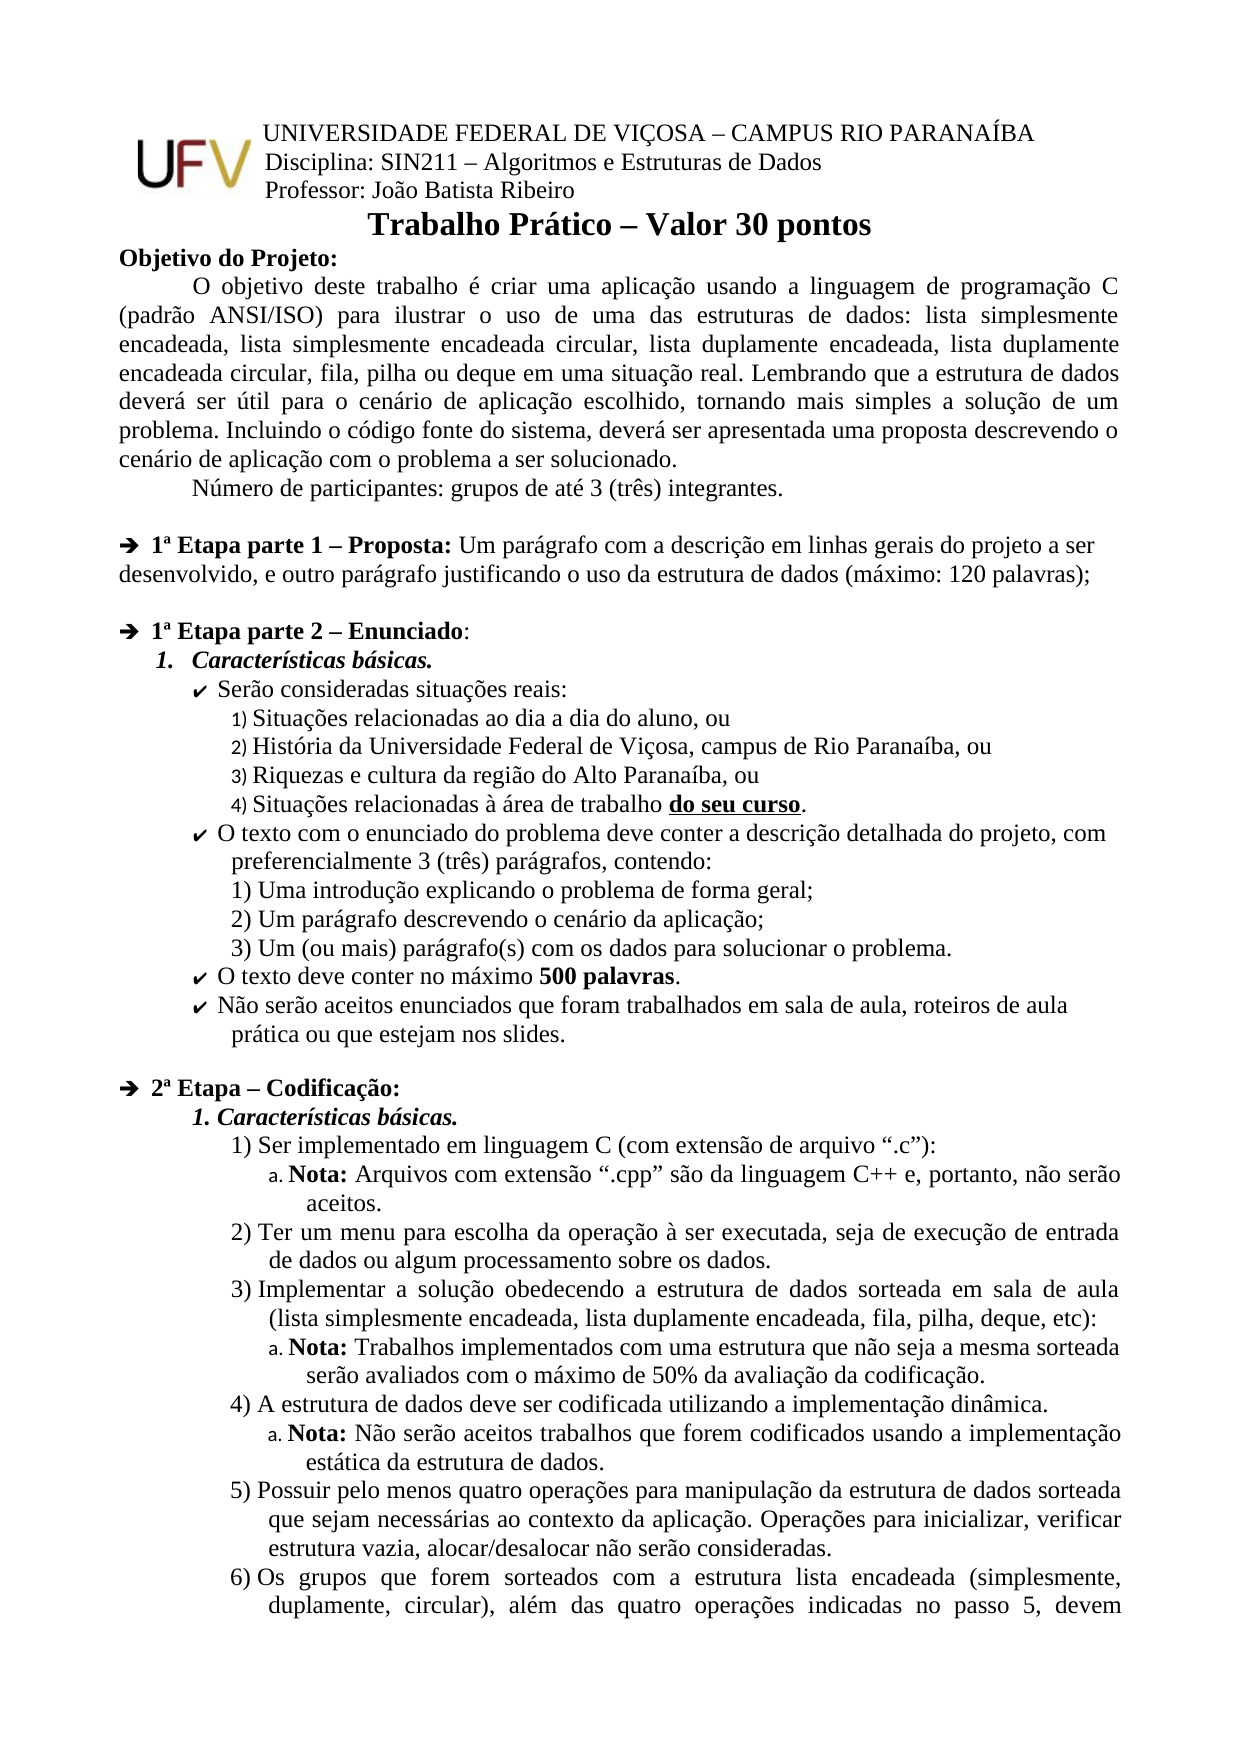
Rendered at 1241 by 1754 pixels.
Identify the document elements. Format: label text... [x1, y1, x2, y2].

list Possuir pelo menos quatro operações para manipulação da estrutura de dados sorteada que sejam necessárias ao contexto da aplicação. Operações para inicializar, verificar estrutura vazia, alocar/desalocar não serão consideradas. [230, 1476, 1122, 1562]
list Características básicas. [155, 645, 1122, 674]
text UNIVERSIDADE FEDERAL DE VIÇOSA – CAMPUS RIO PARANAÍBA [262, 118, 1122, 147]
list Uma introdução explicando o problema de forma geral; [231, 875, 1122, 904]
list Nota: Trabalhos implementados com uma estrutura que não seja a mesma sorteada serão avaliados com o máximo de 50% da avaliação da codificação. [268, 1332, 1120, 1389]
text Professor: João Batista Ribeiro [264, 176, 1122, 204]
list Nota: Não serão aceitos trabalhos que forem codificados usando a implementação estática da estrutura de dados. [267, 1418, 1122, 1476]
list 2ª Etapa – Codificação: [118, 1073, 1122, 1102]
list Ter um menu para escolha da operação à ser executada, seja de execução de entrada de dados ou algum processamento sobre os dados. [231, 1217, 1120, 1274]
list Situações relacionadas à área de trabalho do seu curso. [231, 789, 1122, 818]
list Um parágrafo descrevendo o cenário da aplicação; [231, 904, 1122, 933]
list O texto deve conter no máximo 500 palavras. [193, 961, 1122, 990]
list 1ª Etapa parte 1 – Proposta: Um parágrafo com a descrição em linhas gerais do projeto a ser desenvolvido, e outro parágrafo justificando o uso da estrutura de dados (máximo: 120 palavras); [118, 530, 1120, 588]
text Número de participantes: grupos de até 3 (três) integrantes. [192, 473, 1122, 501]
list História da Universidade Federal de Viçosa, campus de Rio Paranaíba, ou [231, 731, 1122, 760]
list Serão consideradas situações reais: [193, 674, 1122, 703]
text Disciplina: SIN211 – Algoritmos e Estruturas de Dados [264, 147, 1122, 176]
list Situações relacionadas ao dia a dia do aluno, ou [231, 703, 1122, 731]
list O texto com o enunciado do problema deve conter a descrição detalhada do projeto, com preferencialmente 3 (três) parágrafos, contendo: [193, 818, 1122, 875]
text O objetivo deste trabalho é criar uma aplicação usando a linguagem de programação C (padrão ANSI/ISO) para ilustrar o uso de uma das estruturas de dados: lista simplesmente encadeada, lista simplesmente encadeada circular, lista duplamente encadeada, lista duplamente encadeada circular, fila, pilha ou deque em uma situação real. Lembrando que a estrutura de dados deverá ser útil para o cenário de aplicação escolhido, tornando mais simples a solução de um problema. Incluindo o código fonte do sistema, deverá ser apresentada uma proposta descrevendo o cenário de aplicação com o problema a ser solucionado. [119, 271, 1120, 473]
list A estrutura de dados deve ser codificada utilizando a implementação dinâmica. [230, 1389, 1122, 1418]
text Trabalho Prático – Valor 30 pontos [118, 204, 1121, 243]
list 1ª Etapa parte 2 – Enunciado: [118, 616, 1122, 645]
text Objetivo do Projeto: [119, 243, 1122, 271]
list Nota: Arquivos com extensão “.cpp” são da linguagem C++ e, portanto, não serão aceitos. [268, 1159, 1122, 1217]
list Os grupos que forem sorteados com a estrutura lista encadeada (simplesmente, duplamente, circular), além das quatro operações indicadas no passo 5, devem [230, 1562, 1122, 1619]
picture [137, 121, 252, 207]
list Não serão aceitos enunciados que foram trabalhados em sala de aula, roteiros de aula prática ou que estejam nos slides. [193, 990, 1120, 1048]
list Implementar a solução obedecendo a estrutura de dados sorteada em sala de aula (lista simplesmente encadeada, lista duplamente encadeada, fila, pilha, deque, etc): [231, 1274, 1120, 1332]
list Um (ou mais) parágrafo(s) com os dados para solucionar o problema. [231, 933, 1122, 961]
list Riquezas e cultura da região do Alto Paranaíba, ou [231, 760, 1122, 789]
list Características básicas. [192, 1102, 1122, 1131]
list Ser implementado em linguagem C (com extensão de arquivo “.c”): [231, 1131, 1122, 1159]
